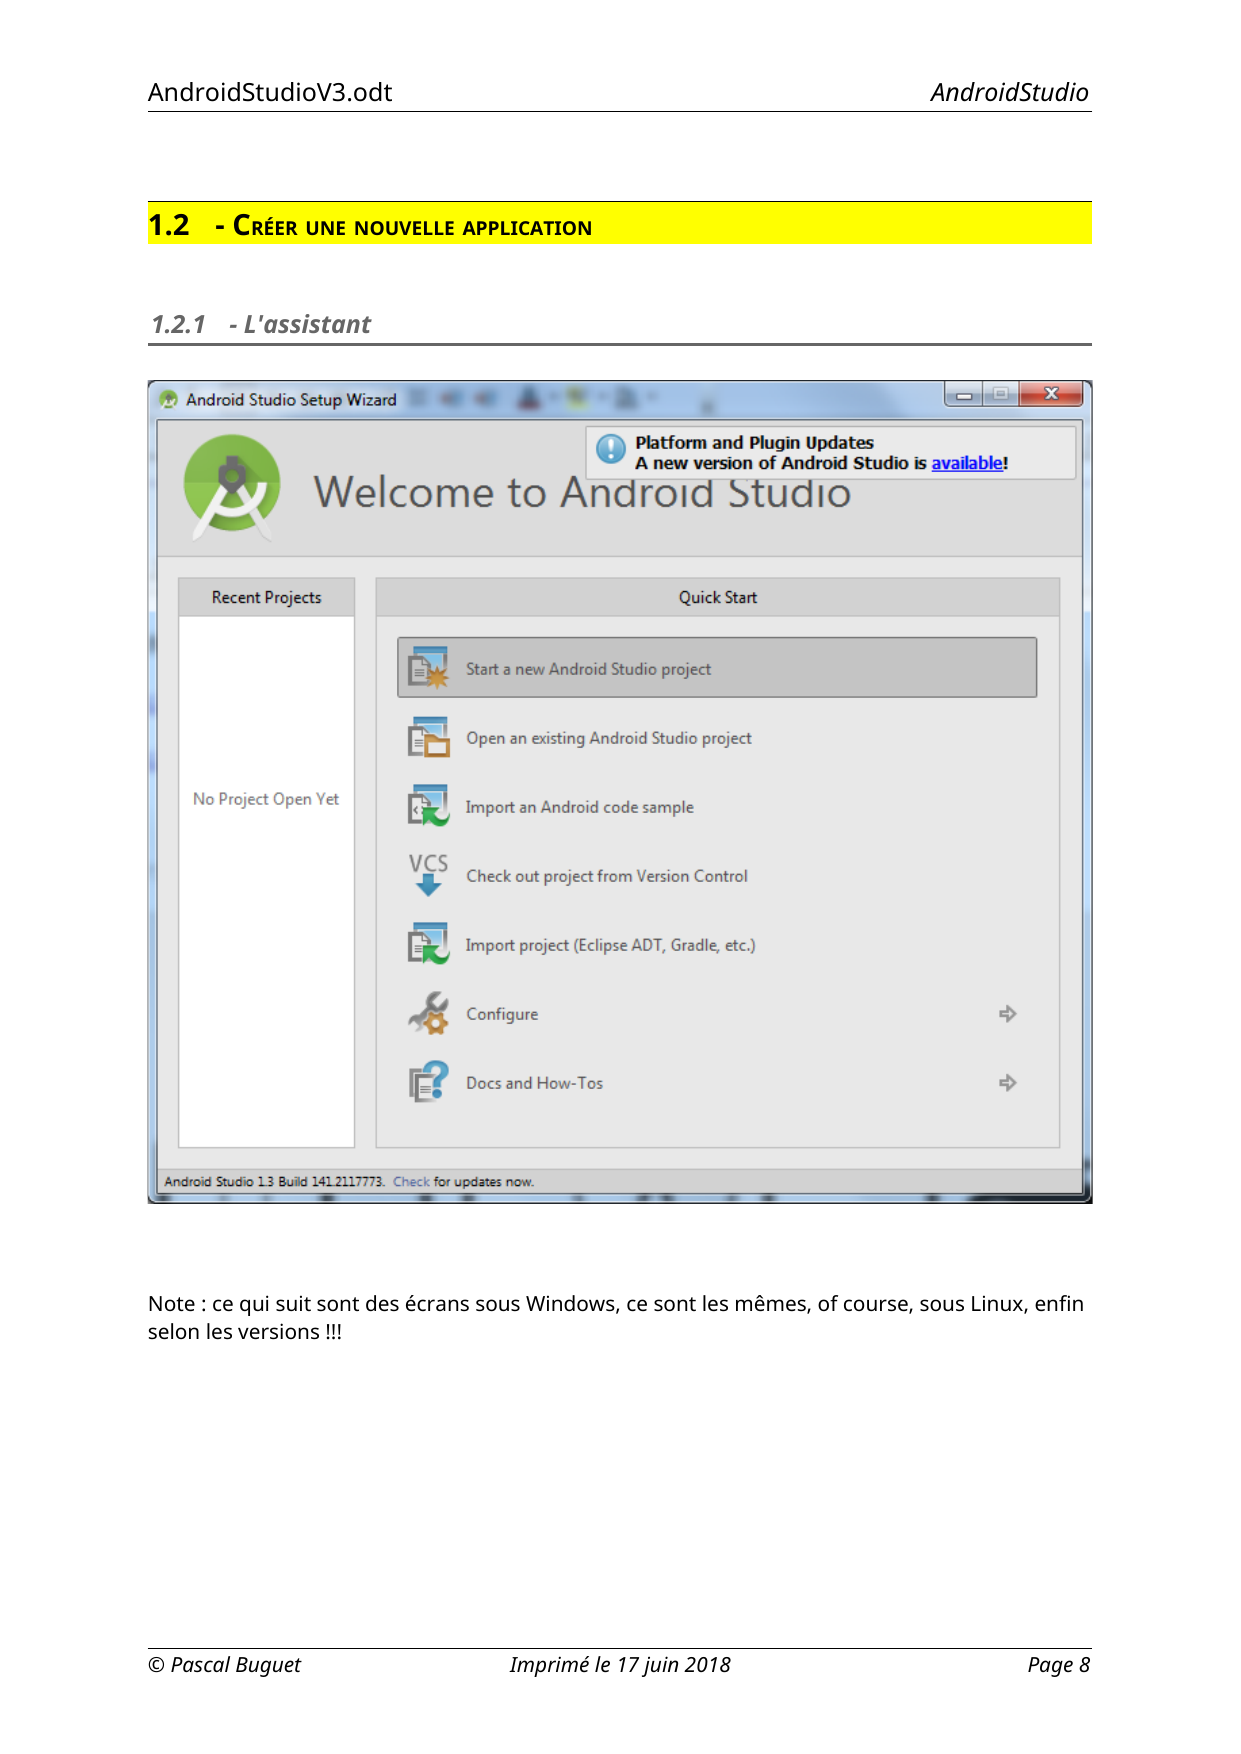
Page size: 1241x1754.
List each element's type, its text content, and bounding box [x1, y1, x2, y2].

subtitle - Créer une nouvelle application [148, 202, 1092, 244]
picture [147, 380, 1093, 1204]
subtitle - L'assistant [148, 304, 1092, 343]
text Note : ce qui suit sont des écrans sous Windows, ce sont les mêmes, of course, sous Linux, enfin selon les versions !!! [148, 1289, 1092, 1346]
